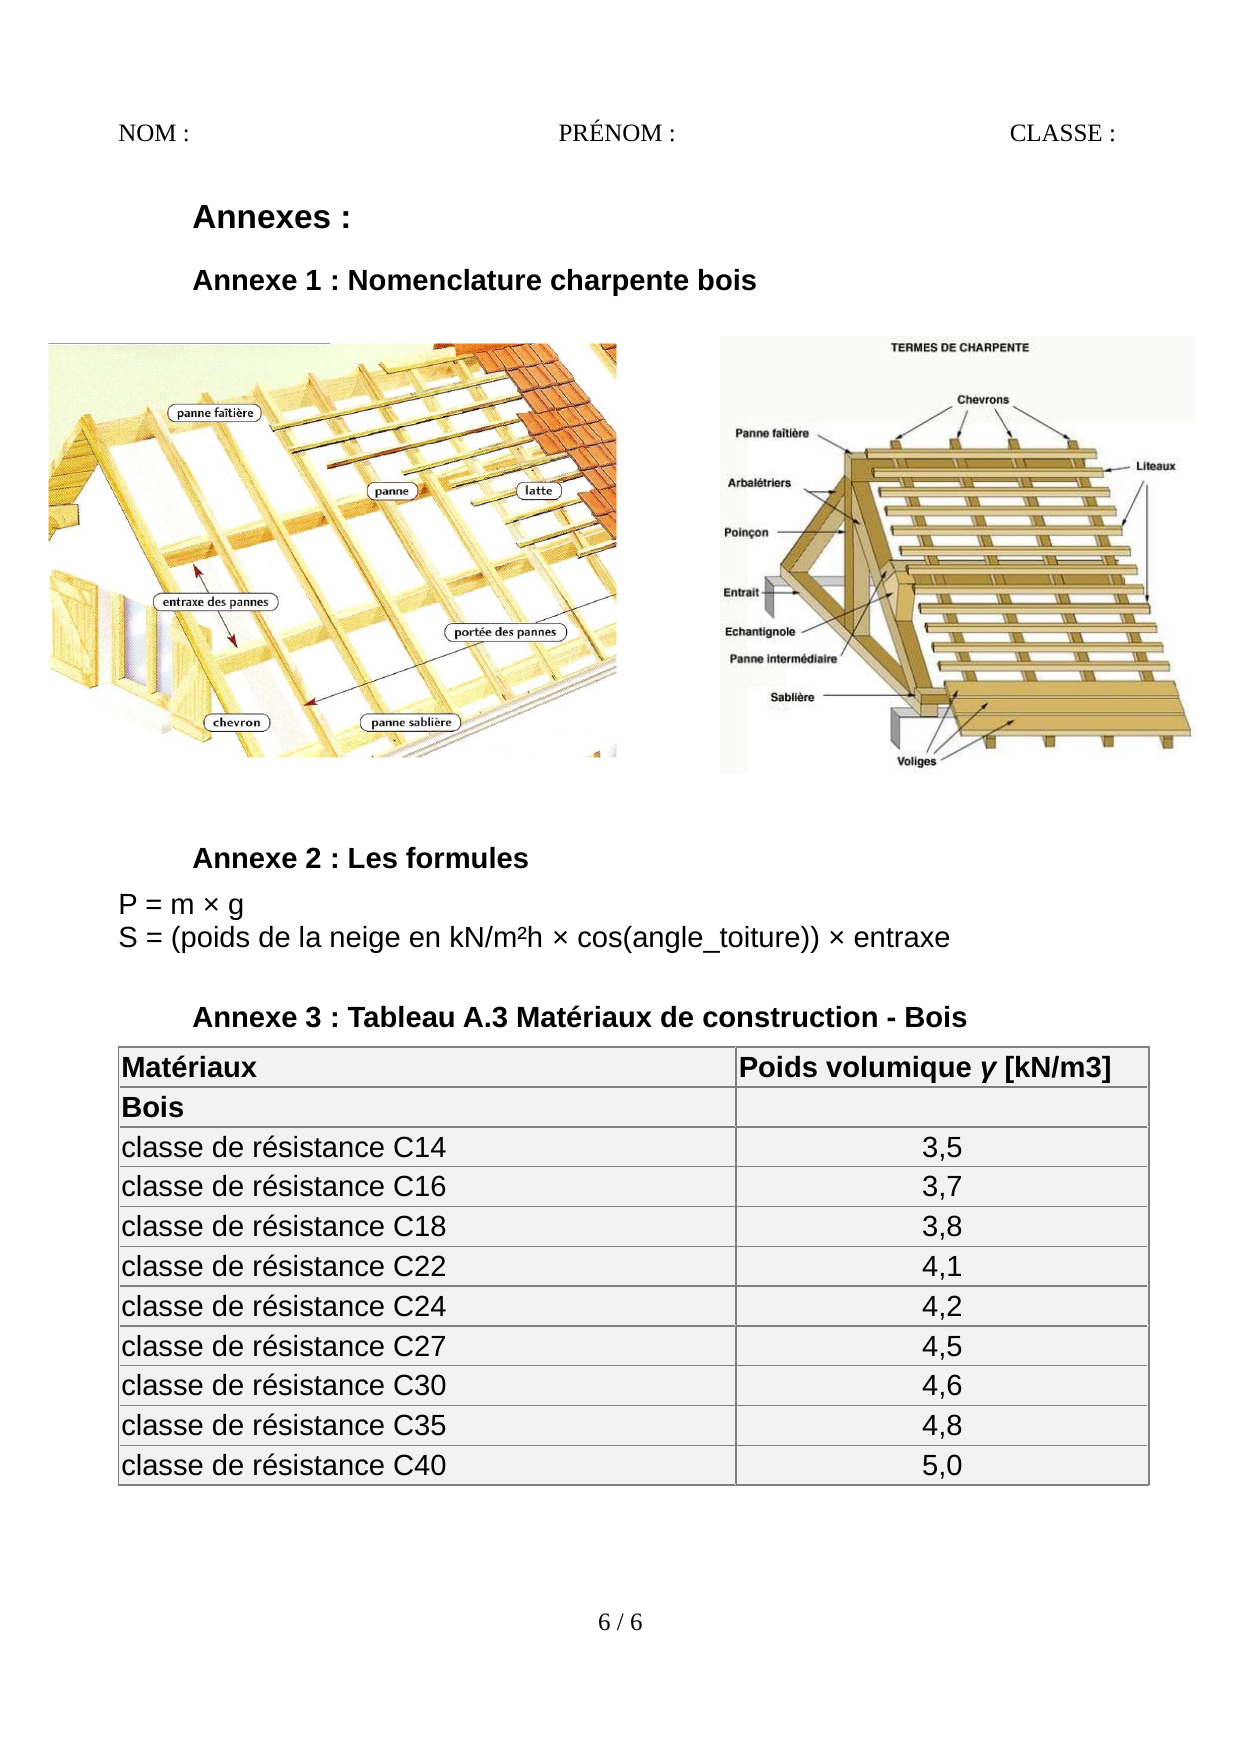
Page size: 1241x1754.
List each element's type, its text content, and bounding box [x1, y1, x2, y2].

table_cell 4,1 [737, 1246, 1148, 1285]
table_header Matériaux [119, 1048, 735, 1086]
table_cell 4,6 [737, 1365, 1148, 1405]
table_cell [737, 1086, 1148, 1126]
table_cell classe de résistance C16 [119, 1167, 735, 1206]
table_cell 5,0 [737, 1445, 1148, 1484]
picture [42, 337, 622, 764]
table_header Poids volumique γ [kN/m3] [737, 1048, 1148, 1086]
table_cell classe de résistance C24 [119, 1287, 735, 1325]
subtitle Annexe 1 : Nomenclature charpente bois [118, 263, 1122, 296]
table_cell classe de résistance C30 [119, 1366, 735, 1405]
subtitle Annexes : [118, 197, 1122, 236]
table_cell 3,8 [737, 1206, 1148, 1246]
table_cell 3,7 [737, 1166, 1148, 1206]
table_cell classe de résistance C27 [119, 1327, 735, 1365]
table_cell 4,5 [737, 1325, 1148, 1365]
table_cell 4,8 [737, 1405, 1148, 1444]
table_cell 3,5 [737, 1126, 1148, 1166]
subtitle Annexe 2 : Les formules [118, 841, 1122, 874]
table_cell classe de résistance C18 [119, 1207, 735, 1246]
subtitle Annexe 3 : Tableau A.3 Matériaux de construction - Bois [118, 1000, 1122, 1033]
table_cell classe de résistance C22 [119, 1247, 735, 1285]
table_cell classe de résistance C40 [119, 1446, 735, 1484]
table_cell classe de résistance C35 [119, 1406, 735, 1444]
table_cell 4,2 [737, 1285, 1148, 1325]
picture [719, 336, 1197, 774]
text S = (poids de la neige en kN/m²h × cos(angle_toiture)) × entraxe [118, 920, 1122, 954]
text P = m × g [118, 887, 1122, 920]
table_cell Bois [119, 1088, 735, 1126]
table_cell classe de résistance C14 [119, 1128, 735, 1166]
